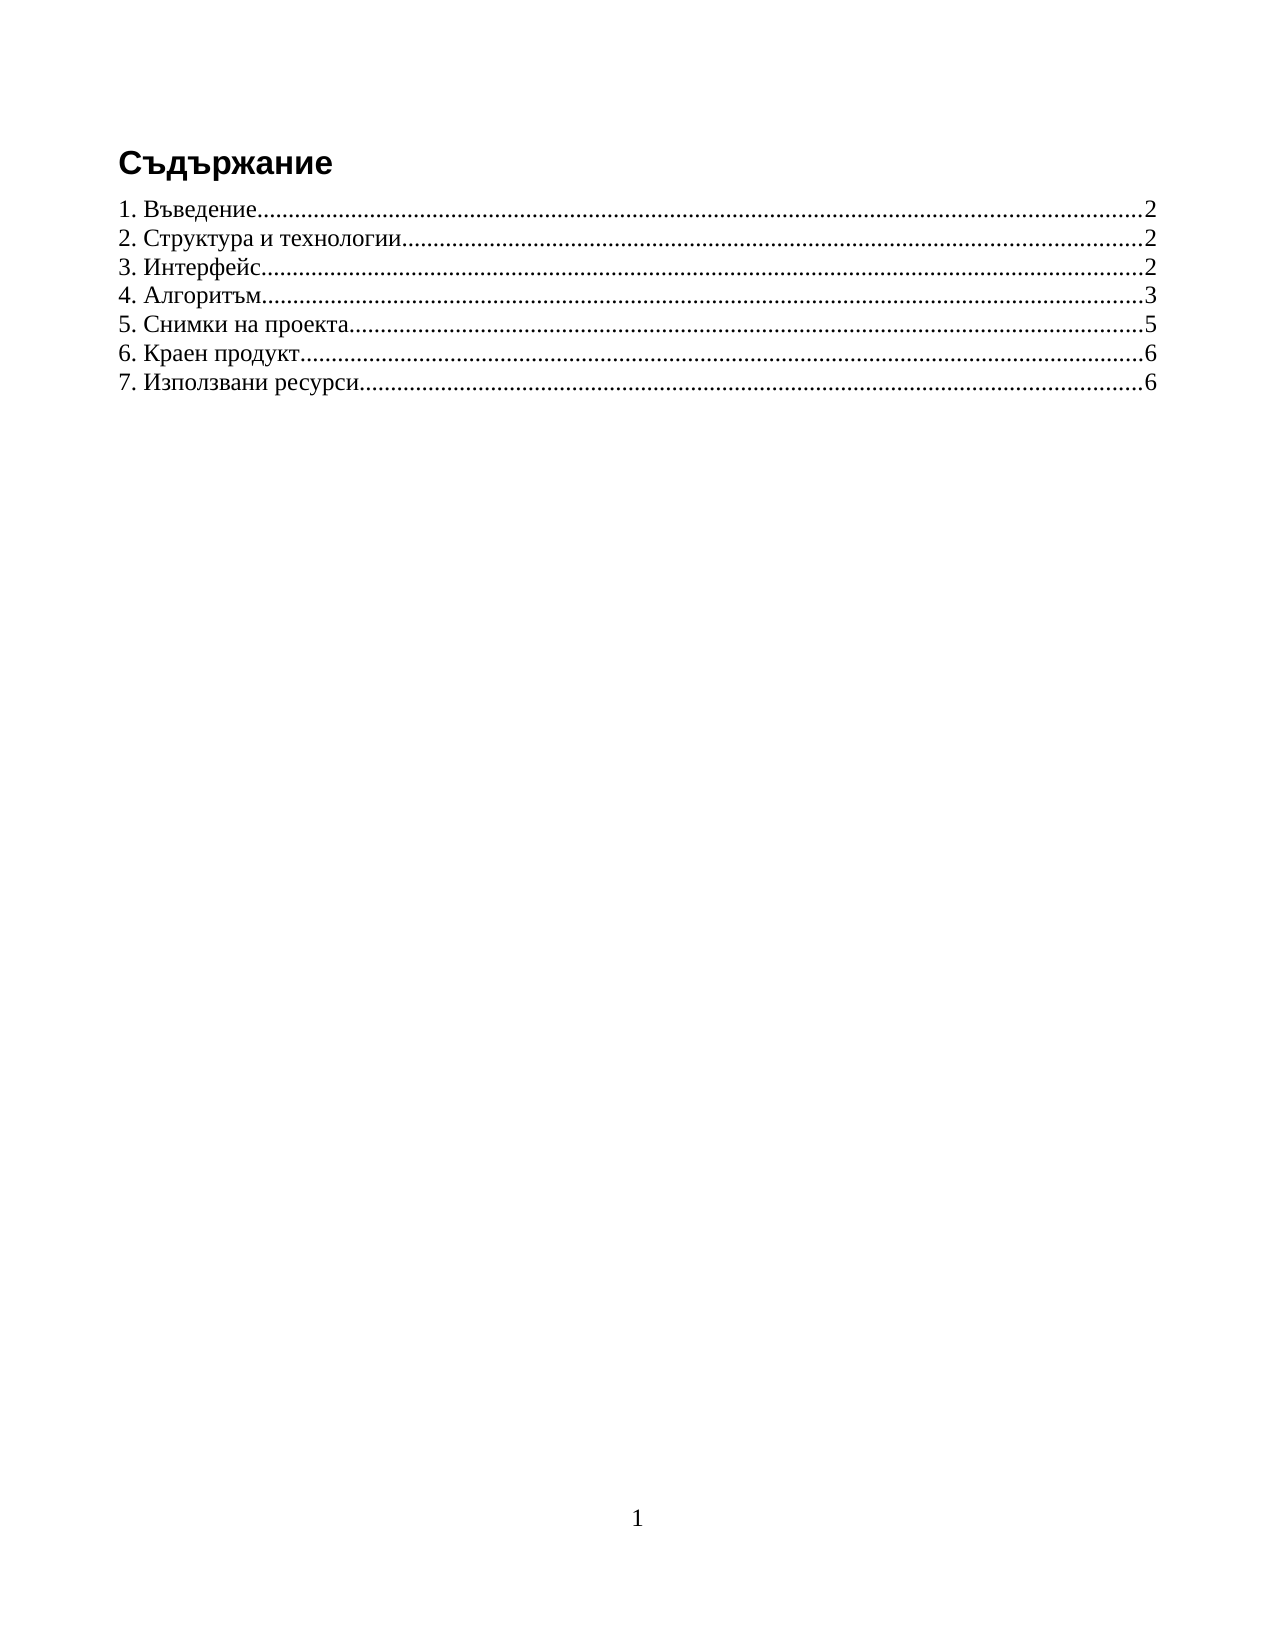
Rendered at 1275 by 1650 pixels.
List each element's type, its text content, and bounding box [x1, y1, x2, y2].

text 2. Структура и технологии 2 [118, 223, 1157, 252]
text 1. Въведение 2 [118, 194, 1157, 223]
text 3. Интерфейс 2 [118, 252, 1157, 280]
text 7. Използвани ресурси 6 [118, 367, 1157, 395]
text 5. Снимки на проекта 5 [118, 309, 1157, 338]
subtitle Съдържание [118, 143, 1157, 182]
text 6. Краен продукт 6 [118, 338, 1157, 367]
text 4. Алгоритъм 3 [118, 280, 1157, 309]
